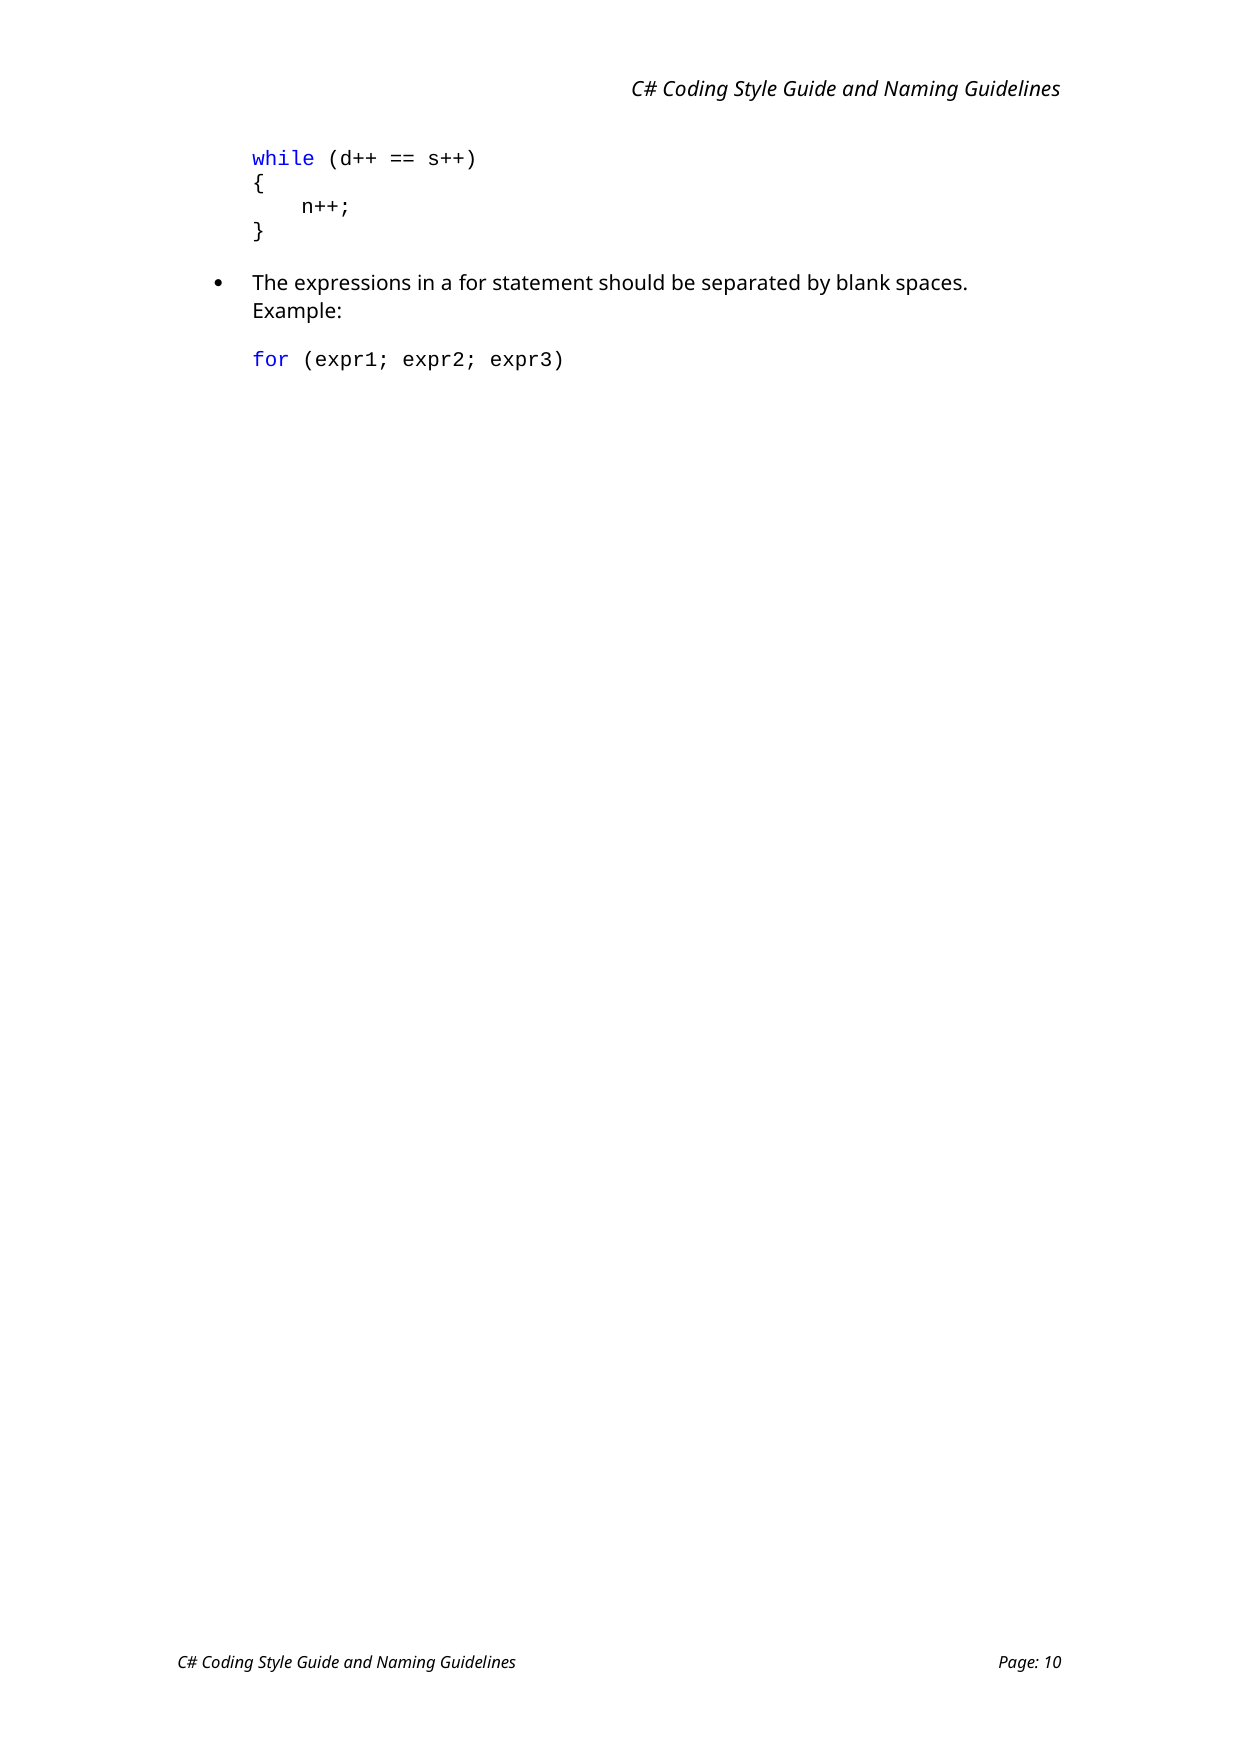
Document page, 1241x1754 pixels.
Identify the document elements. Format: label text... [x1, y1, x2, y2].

text } [252, 219, 1063, 243]
list The expressions in a for statement should be separated by blank spaces. Example: [214, 267, 1063, 324]
text for (expr1; expr2; expr3) [211, 348, 1063, 372]
text { [252, 172, 1063, 196]
text while (d++ == s++) [252, 148, 1063, 172]
text n++; [293, 196, 1063, 219]
